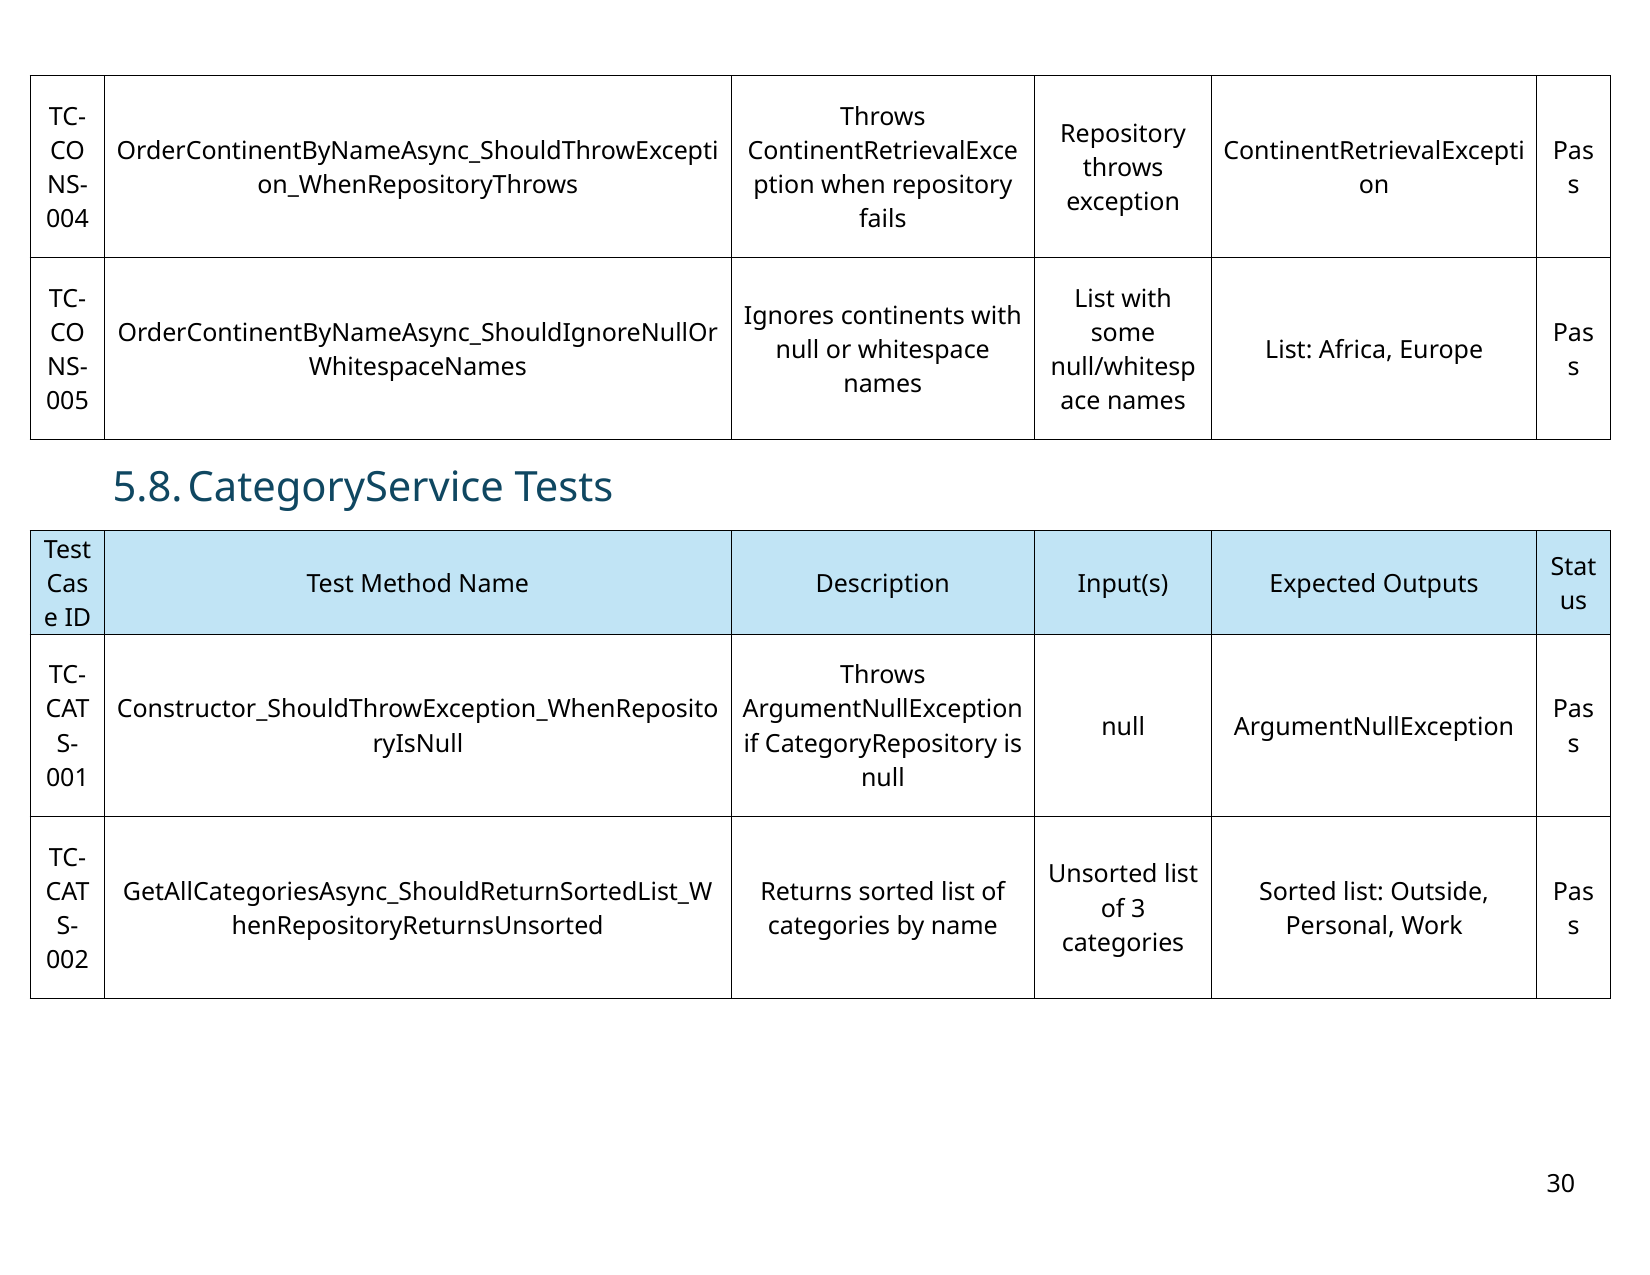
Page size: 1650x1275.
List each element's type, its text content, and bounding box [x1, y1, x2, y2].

table_cell TC-CONS-005 [31, 258, 104, 439]
table_cell Returns sorted list of categories by name [732, 817, 1034, 998]
table_cell Ignores continents with null or whitespace names [732, 258, 1034, 439]
table_cell TC-CATS-002 [31, 817, 104, 998]
table_cell Pass [1537, 76, 1610, 257]
table_cell Pass [1537, 817, 1610, 998]
table_cell Unsorted list of 3 categories [1035, 817, 1211, 998]
table_cell Pass [1537, 635, 1610, 816]
table_cell Throws ContinentRetrievalException when repository fails [732, 76, 1034, 257]
subtitle CategoryService Tests [112, 457, 1575, 514]
table_cell ContinentRetrievalException [1212, 76, 1536, 257]
table_cell OrderContinentByNameAsync_ShouldThrowException_WhenRepositoryThrows [105, 76, 731, 257]
table_cell null [1035, 635, 1211, 816]
table_header Expected Outputs [1212, 531, 1536, 634]
table_cell OrderContinentByNameAsync_ShouldIgnoreNullOrWhitespaceNames [105, 258, 731, 439]
table_cell Constructor_ShouldThrowException_WhenRepositoryIsNull [105, 635, 731, 816]
table_cell Pass [1537, 258, 1610, 439]
table_cell Throws ArgumentNullException if CategoryRepository is null [732, 635, 1034, 816]
table_cell ArgumentNullException [1212, 635, 1536, 816]
table_cell TC-CATS-001 [31, 635, 104, 816]
table_header Input(s) [1035, 531, 1211, 634]
table_cell Repository throws exception [1035, 76, 1211, 257]
table_cell List with some null/whitespace names [1035, 258, 1211, 439]
table_header Description [732, 531, 1034, 634]
table_cell Sorted list: Outside, Personal, Work [1212, 817, 1536, 998]
table_cell List: Africa, Europe [1212, 258, 1536, 439]
table_header Test Case ID [31, 531, 104, 634]
table_cell TC-CONS-004 [31, 76, 104, 257]
table_cell GetAllCategoriesAsync_ShouldReturnSortedList_WhenRepositoryReturnsUnsorted [105, 817, 731, 998]
table_header Status [1537, 531, 1610, 634]
table_header Test Method Name [105, 531, 731, 634]
